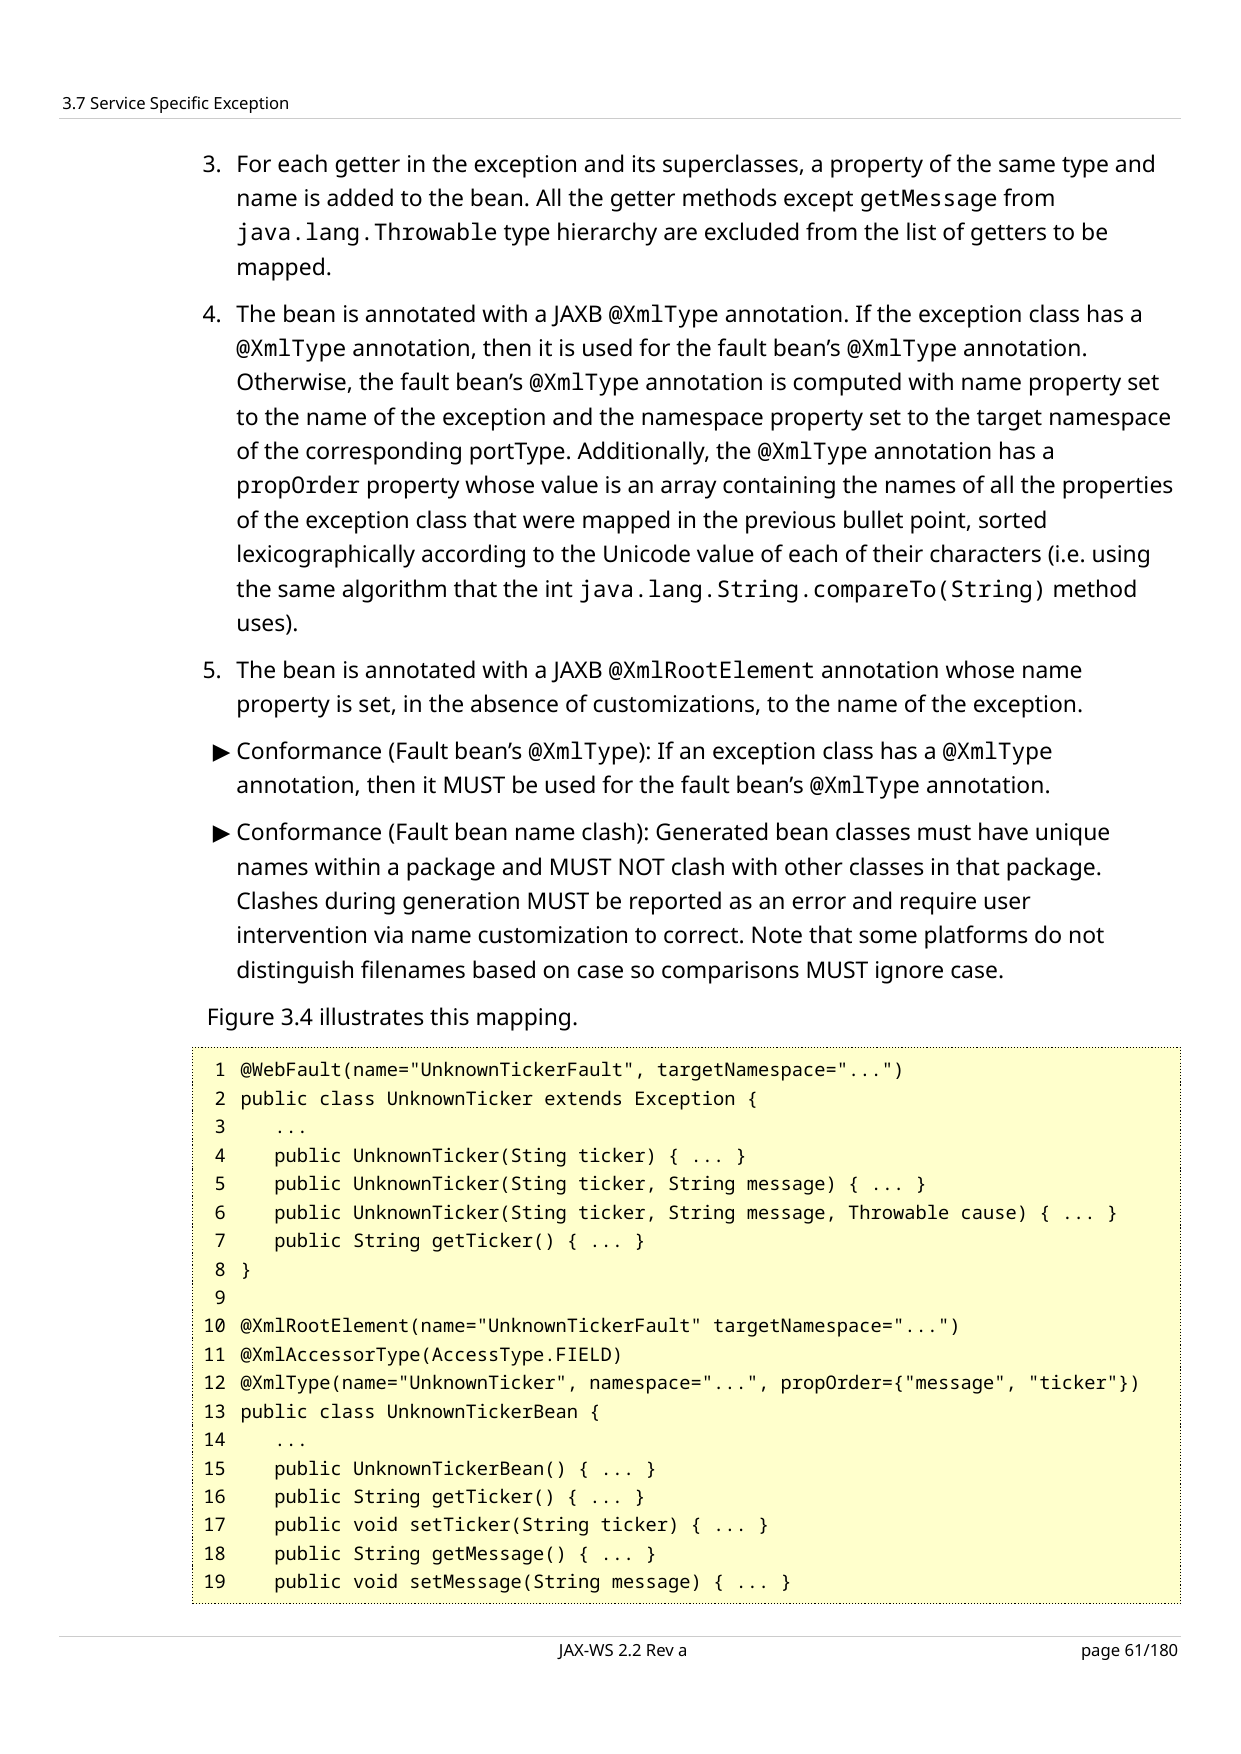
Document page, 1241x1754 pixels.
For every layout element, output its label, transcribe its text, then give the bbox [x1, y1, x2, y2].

list For each getter in the exception and its superclasses, a property of the same type and name is added to the bean. All the getter methods except getMessage from java.lang.Throwable type hierarchy are excluded from the list of getters to be mapped. [221, 147, 1181, 282]
list @XmlRootElement(name="UnknownTickerFault" targetNamespace="...") [192, 1303, 1181, 1331]
list public void setMessage(String message) { ... } [192, 1559, 1181, 1604]
list } [192, 1246, 1181, 1274]
list @XmlAccessorType(AccessType.FIELD) [192, 1331, 1181, 1359]
list public void setTicker(String ticker) { ... } [192, 1502, 1181, 1530]
text Figure 3.4 illustrates this mapping. [207, 1001, 1122, 1032]
list public class UnknownTickerBean { [192, 1388, 1181, 1416]
list ... [192, 1104, 1181, 1132]
list ... [192, 1416, 1181, 1445]
list public UnknownTicker(Sting ticker) { ... } [192, 1132, 1181, 1161]
list public class UnknownTicker extends Exception { [192, 1075, 1181, 1104]
list public String getTicker() { ... } [192, 1473, 1181, 1502]
list public UnknownTicker(Sting ticker, String message, Throwable cause) { ... } [192, 1189, 1181, 1217]
list @WebFault(name="UnknownTickerFault", targetNamespace="...") [192, 1047, 1181, 1075]
list public UnknownTicker(Sting ticker, String message) { ... } [192, 1161, 1181, 1189]
list The bean is annotated with a JAXB @XmlRootElement annotation whose name property is set, in the absence of customizations, to the name of the exception. [221, 654, 1181, 719]
list The bean is annotated with a JAXB @XmlType annotation. If the exception class has a @XmlType annotation, then it is used for the fault bean’s @XmlType annotation. Otherwise, the fault bean’s @XmlType annotation is computed with name property set to the name of the exception and the namespace property set to the target namespace of the corresponding portType. Additionally, the @XmlType annotation has a propOrder property whose value is an array containing the names of all the properties of the exception class that were mapped in the previous bullet point, sorted lexicographically according to the Unicode value of each of their characters (i.e. using the same algorithm that the int java.lang.String.compareTo(String) method uses). [221, 297, 1181, 638]
list public UnknownTickerBean() { ... } [192, 1445, 1181, 1473]
list Conformance (Fault bean’s @XmlType): If an exception class has a @XmlType annotation, then it MUST be used for the fault bean’s @XmlType annotation. [221, 735, 1122, 801]
list Conformance (Fault bean name clash): Generated bean classes must have unique names within a package and MUST NOT clash with other classes in that package. Clashes during generation MUST be reported as an error and require user intervention via name customization to correct. Note that some platforms do not distinguish filenames based on case so comparisons MUST ignore case. [221, 816, 1122, 985]
list @XmlType(name="UnknownTicker", namespace="...", propOrder={"message", "ticker"}) [192, 1359, 1181, 1388]
list public String getTicker() { ... } [192, 1217, 1181, 1246]
list public String getMessage() { ... } [192, 1530, 1181, 1559]
